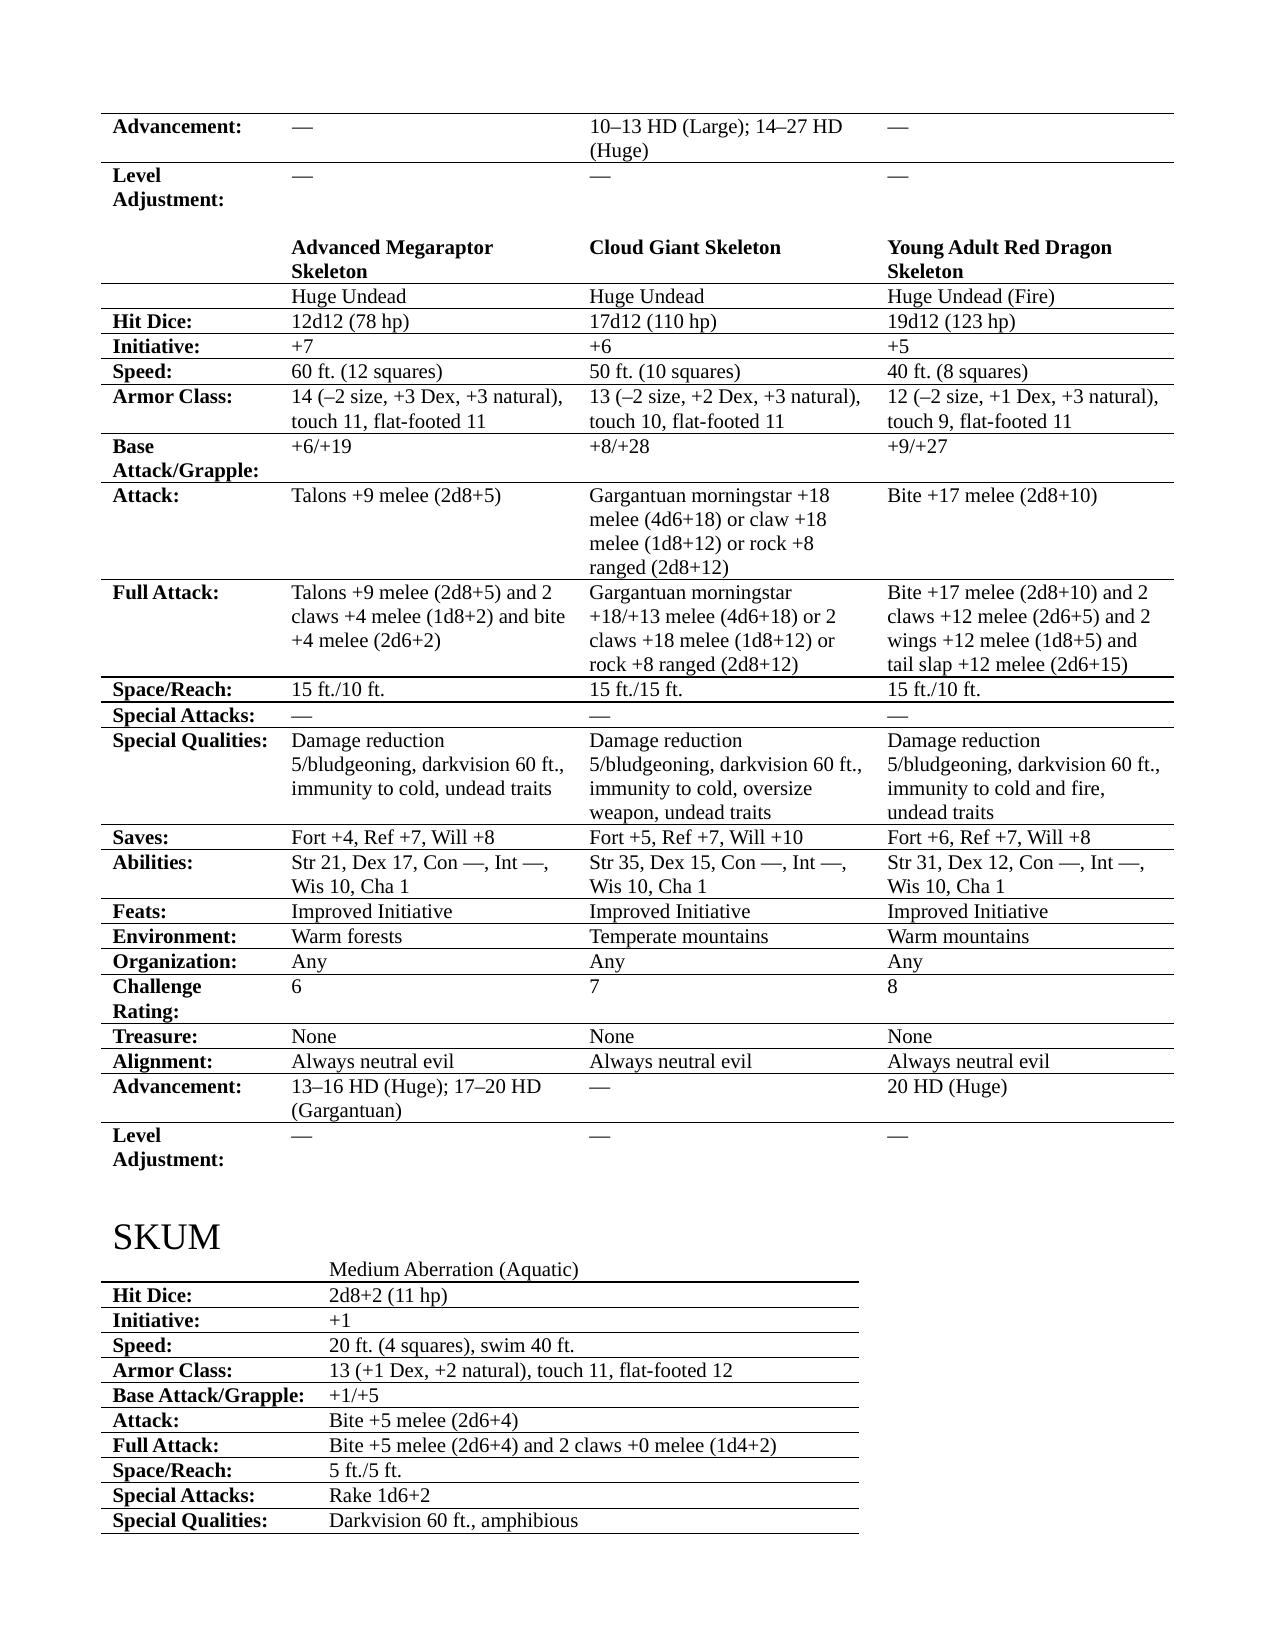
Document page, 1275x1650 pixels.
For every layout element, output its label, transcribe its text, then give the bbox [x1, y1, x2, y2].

table_cell None [876, 1024, 1174, 1048]
table_cell 2d8+2 (11 hp) [318, 1283, 858, 1307]
table_cell +6 [578, 334, 876, 358]
table_cell Always neutral evil [876, 1049, 1174, 1073]
table_cell [101, 284, 280, 308]
table_cell — [876, 114, 1174, 162]
table_cell Gargantuan morningstar +18 melee (4d6+18) or claw +18 melee (1d8+12) or rock +8 ranged (2d8+12) [578, 483, 876, 579]
table_cell Fort +6, Ref +7, Will +8 [876, 825, 1174, 849]
table_cell 17d12 (110 hp) [578, 309, 876, 333]
table_cell Huge Undead (Fire) [876, 284, 1174, 308]
table_cell Advancement: [101, 114, 281, 162]
table_header [101, 235, 280, 283]
table_cell Level Adjustment: [101, 1123, 280, 1171]
table_cell Str 21, Dex 17, Con —, Int —, Wis 10, Cha 1 [280, 850, 578, 898]
table_cell +1/+5 [318, 1383, 858, 1407]
table_cell — [876, 163, 1174, 211]
table_cell 15 ft./10 ft. [280, 678, 578, 701]
table_cell Improved Initiative [876, 899, 1174, 923]
table_cell Speed: [101, 1333, 318, 1357]
table_cell Damage reduction 5/bludgeoning, darkvision 60 ft., immunity to cold, oversize weapon, undead traits [578, 728, 876, 824]
table_cell Bite +5 melee (2d6+4) [318, 1408, 858, 1432]
table_cell 14 (–2 size, +3 Dex, +3 natural), touch 11, flat-footed 11 [280, 385, 578, 433]
table_header Cloud Giant Skeleton [578, 235, 876, 283]
table_cell Challenge Rating: [101, 975, 280, 1023]
table_cell Hit Dice: [101, 309, 280, 333]
table_cell Temperate mountains [578, 924, 876, 948]
table_cell Bite +17 melee (2d8+10) and 2 claws +12 melee (2d6+5) and 2 wings +12 melee (1d8+5) and tail slap +12 melee (2d6+15) [876, 580, 1174, 676]
table_cell Damage reduction 5/bludgeoning, darkvision 60 ft., immunity to cold and fire, undead traits [876, 728, 1174, 824]
table_cell Space/Reach: [101, 1458, 318, 1482]
table_cell Any [280, 949, 578, 973]
table_cell None [578, 1024, 876, 1048]
table_cell Armor Class: [101, 385, 280, 433]
table_cell — [281, 114, 578, 162]
table_cell +5 [876, 334, 1174, 358]
table_cell None [280, 1024, 578, 1048]
table_cell Saves: [101, 825, 280, 849]
table_cell Talons +9 melee (2d8+5) [280, 483, 578, 579]
table_cell — [578, 1074, 876, 1122]
table_cell — [578, 1123, 876, 1171]
table_cell 7 [578, 975, 876, 1023]
table_cell Any [876, 949, 1174, 973]
table_header Advanced Megaraptor Skeleton [280, 235, 578, 283]
table_cell Armor Class: [101, 1358, 318, 1382]
table_cell +9/+27 [876, 434, 1174, 482]
table_cell Initiative: [101, 1308, 318, 1332]
table_cell 12d12 (78 hp) [280, 309, 578, 333]
table_cell Any [578, 949, 876, 973]
table_cell Warm mountains [876, 924, 1174, 948]
table_cell Full Attack: [101, 1433, 318, 1457]
table_cell +7 [280, 334, 578, 358]
table_cell Always neutral evil [578, 1049, 876, 1073]
text SKUM [112, 1214, 1162, 1257]
table_cell Initiative: [101, 334, 280, 358]
table_cell 19d12 (123 hp) [876, 309, 1174, 333]
table_cell Fort +4, Ref +7, Will +8 [280, 825, 578, 849]
table_cell Fort +5, Ref +7, Will +10 [578, 825, 876, 849]
table_cell Speed: [101, 359, 280, 383]
table_header Medium Aberration (Aquatic) [318, 1258, 858, 1281]
table_cell 15 ft./15 ft. [578, 678, 876, 701]
table_cell 20 HD (Huge) [876, 1074, 1174, 1122]
table_cell Level Adjustment: [101, 163, 281, 211]
table_cell Rake 1d6+2 [318, 1483, 858, 1507]
table_cell Improved Initiative [578, 899, 876, 923]
table_cell 10–13 HD (Large); 14–27 HD (Huge) [578, 114, 876, 162]
table_cell Hit Dice: [101, 1283, 318, 1307]
table_cell Alignment: [101, 1049, 280, 1073]
table_cell Abilities: [101, 850, 280, 898]
table_cell Warm forests [280, 924, 578, 948]
table_cell Always neutral evil [280, 1049, 578, 1073]
table_cell 12 (–2 size, +1 Dex, +3 natural), touch 9, flat-footed 11 [876, 385, 1174, 433]
table_cell Damage reduction 5/bludgeoning, darkvision 60 ft., immunity to cold, undead traits [280, 728, 578, 824]
table_cell Special Qualities: [101, 1509, 318, 1532]
table_cell Environment: [101, 924, 280, 948]
table_cell Attack: [101, 483, 280, 579]
table_cell 13–16 HD (Huge); 17–20 HD (Gargantuan) [280, 1074, 578, 1122]
table_cell 40 ft. (8 squares) [876, 359, 1174, 383]
table_cell Space/Reach: [101, 678, 280, 701]
table_cell Full Attack: [101, 580, 280, 676]
table_cell 5 ft./5 ft. [318, 1458, 858, 1482]
table_cell — [280, 703, 578, 727]
table_cell Talons +9 melee (2d8+5) and 2 claws +4 melee (1d8+2) and bite +4 melee (2d6+2) [280, 580, 578, 676]
table_cell Base Attack/Grapple: [101, 434, 280, 482]
table_cell Special Qualities: [101, 728, 280, 824]
table_cell Bite +17 melee (2d8+10) [876, 483, 1174, 579]
table_cell 50 ft. (10 squares) [578, 359, 876, 383]
table_cell Huge Undead [578, 284, 876, 308]
table_cell Str 35, Dex 15, Con —, Int —, Wis 10, Cha 1 [578, 850, 876, 898]
table_cell 15 ft./10 ft. [876, 678, 1174, 701]
table_cell Str 31, Dex 12, Con —, Int —, Wis 10, Cha 1 [876, 850, 1174, 898]
table_cell 60 ft. (12 squares) [280, 359, 578, 383]
table_cell 13 (+1 Dex, +2 natural), touch 11, flat-footed 12 [318, 1358, 858, 1382]
table_cell 6 [280, 975, 578, 1023]
table_cell Attack: [101, 1408, 318, 1432]
table_header Young Adult Red Dragon Skeleton [876, 235, 1174, 283]
table_cell 8 [876, 975, 1174, 1023]
table_cell — [280, 1123, 578, 1171]
table_cell — [876, 1123, 1174, 1171]
table_cell +1 [318, 1308, 858, 1332]
table_cell Special Attacks: [101, 1483, 318, 1507]
table_cell Huge Undead [280, 284, 578, 308]
table_cell Feats: [101, 899, 280, 923]
table_cell Base Attack/Grapple: [101, 1383, 318, 1407]
table_cell Organization: [101, 949, 280, 973]
table_cell — [578, 703, 876, 727]
table_cell 13 (–2 size, +2 Dex, +3 natural), touch 10, flat-footed 11 [578, 385, 876, 433]
table_cell 20 ft. (4 squares), swim 40 ft. [318, 1333, 858, 1357]
table_header [101, 1258, 318, 1281]
table_cell Bite +5 melee (2d6+4) and 2 claws +0 melee (1d4+2) [318, 1433, 858, 1457]
table_cell Improved Initiative [280, 899, 578, 923]
table_cell — [876, 703, 1174, 727]
table_cell — [281, 163, 578, 211]
table_cell — [578, 163, 876, 211]
table_cell Special Attacks: [101, 703, 280, 727]
table_cell Darkvision 60 ft., amphibious [318, 1509, 858, 1532]
table_cell +8/+28 [578, 434, 876, 482]
table_cell Treasure: [101, 1024, 280, 1048]
table_cell Advancement: [101, 1074, 280, 1122]
table_cell +6/+19 [280, 434, 578, 482]
table_cell Gargantuan morningstar +18/+13 melee (4d6+18) or 2 claws +18 melee (1d8+12) or rock +8 ranged (2d8+12) [578, 580, 876, 676]
